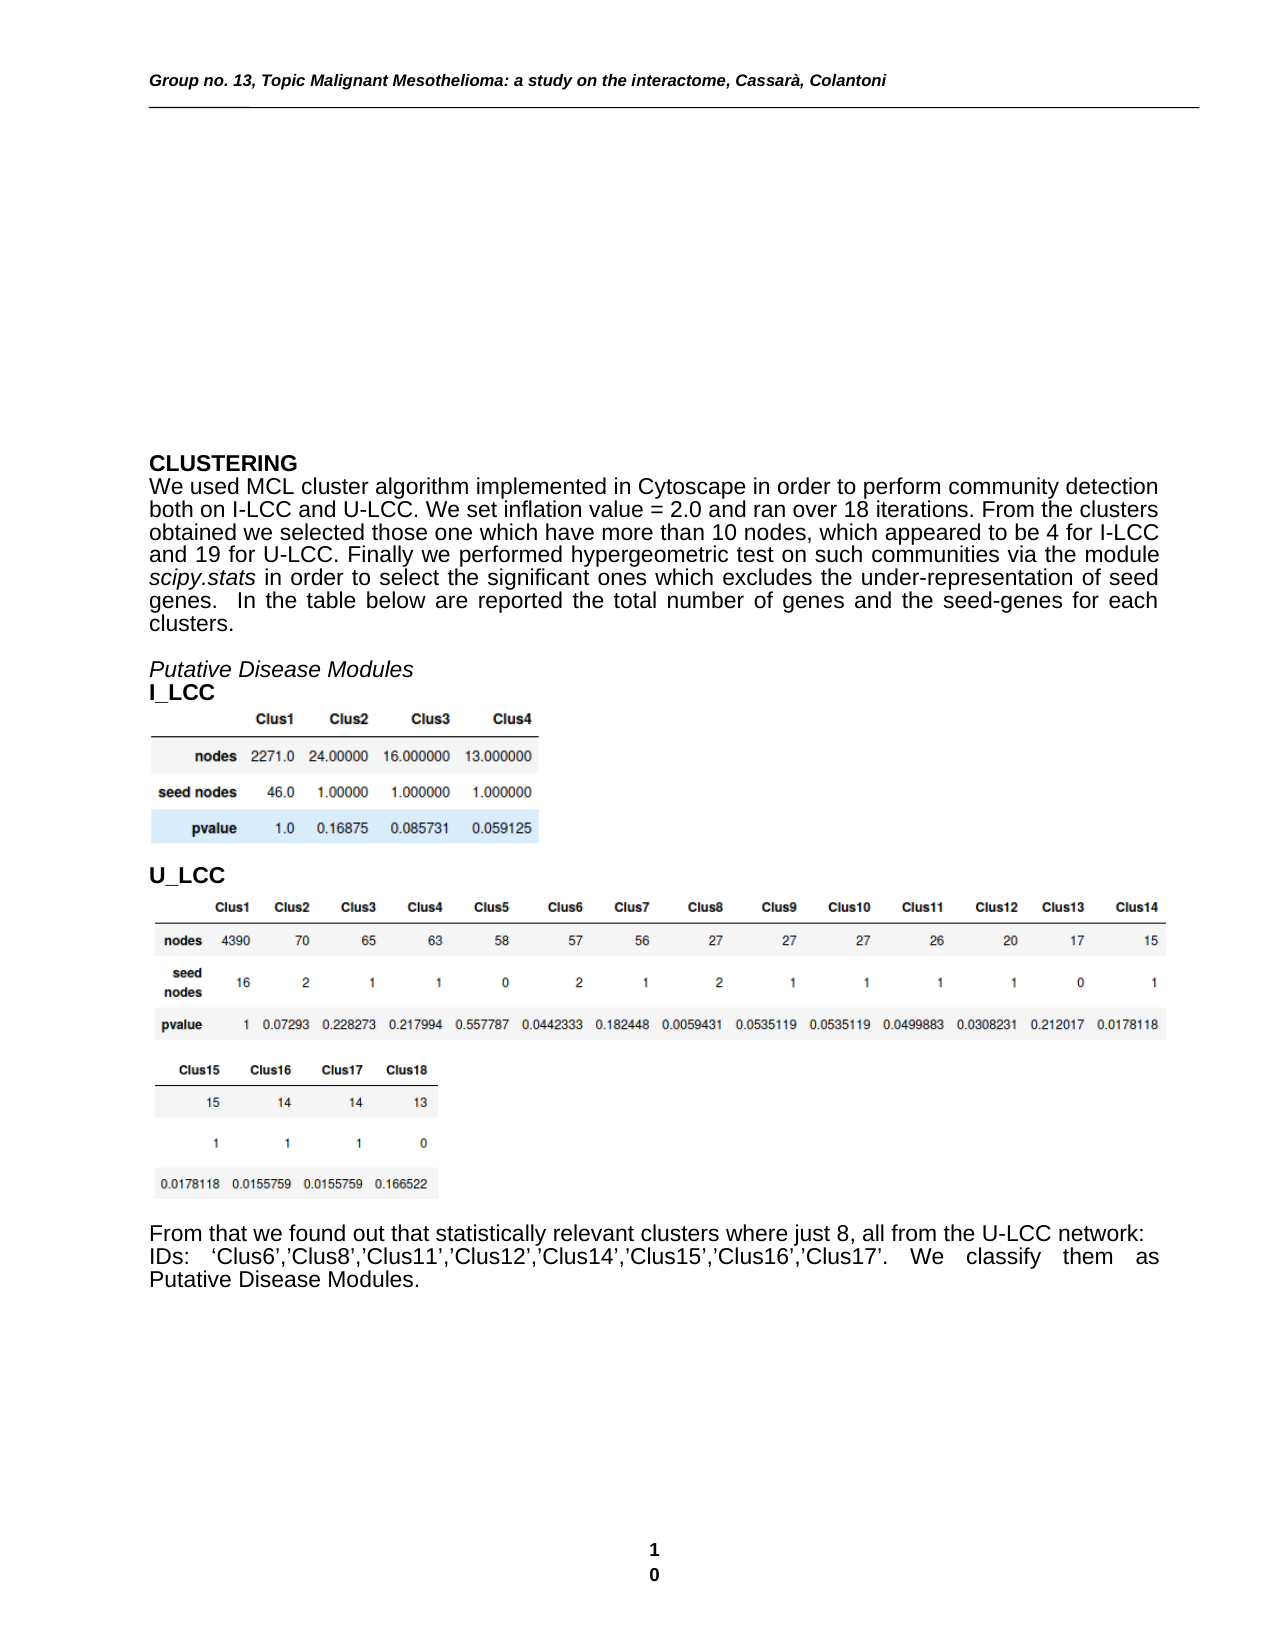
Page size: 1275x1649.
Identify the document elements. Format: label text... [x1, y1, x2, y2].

text We used MCL cluster algorithm implemented in Cytoscape in order to perform community detection both on I-LCC and U-LCC. We set inflation value = 2.0 and ran over 18 iterations. From the clusters obtained we selected those one which have more than 10 nodes, which appeared to be 4 for I-LCC and 19 for U-LCC. Finally we performed hypergeometric test on such communities via the module scipy.stats in order to select the significant ones which excludes the under-representation of seed genes. In the table below are reported the total number of genes and the seed-genes for each clusters. [149, 476, 1160, 636]
text CLUSTERING [149, 453, 1160, 476]
text Putative Disease Modules [149, 659, 1160, 682]
text From that we found out that statistically relevant clusters where just 8, all from the U-LCC network: [149, 1223, 1160, 1246]
text I_LCC [149, 682, 1160, 705]
text IDs: ‘Clus6’,’Clus8’,’Clus11’,’Clus12’,’Clus14’,’Clus15’,’Clus16’,’Clus17’. We classify them as Putative Disease Modules. [149, 1246, 1160, 1292]
picture [150, 712, 540, 843]
text U_LCC [149, 865, 1160, 888]
picture [155, 1061, 438, 1201]
picture [154, 899, 1166, 1040]
